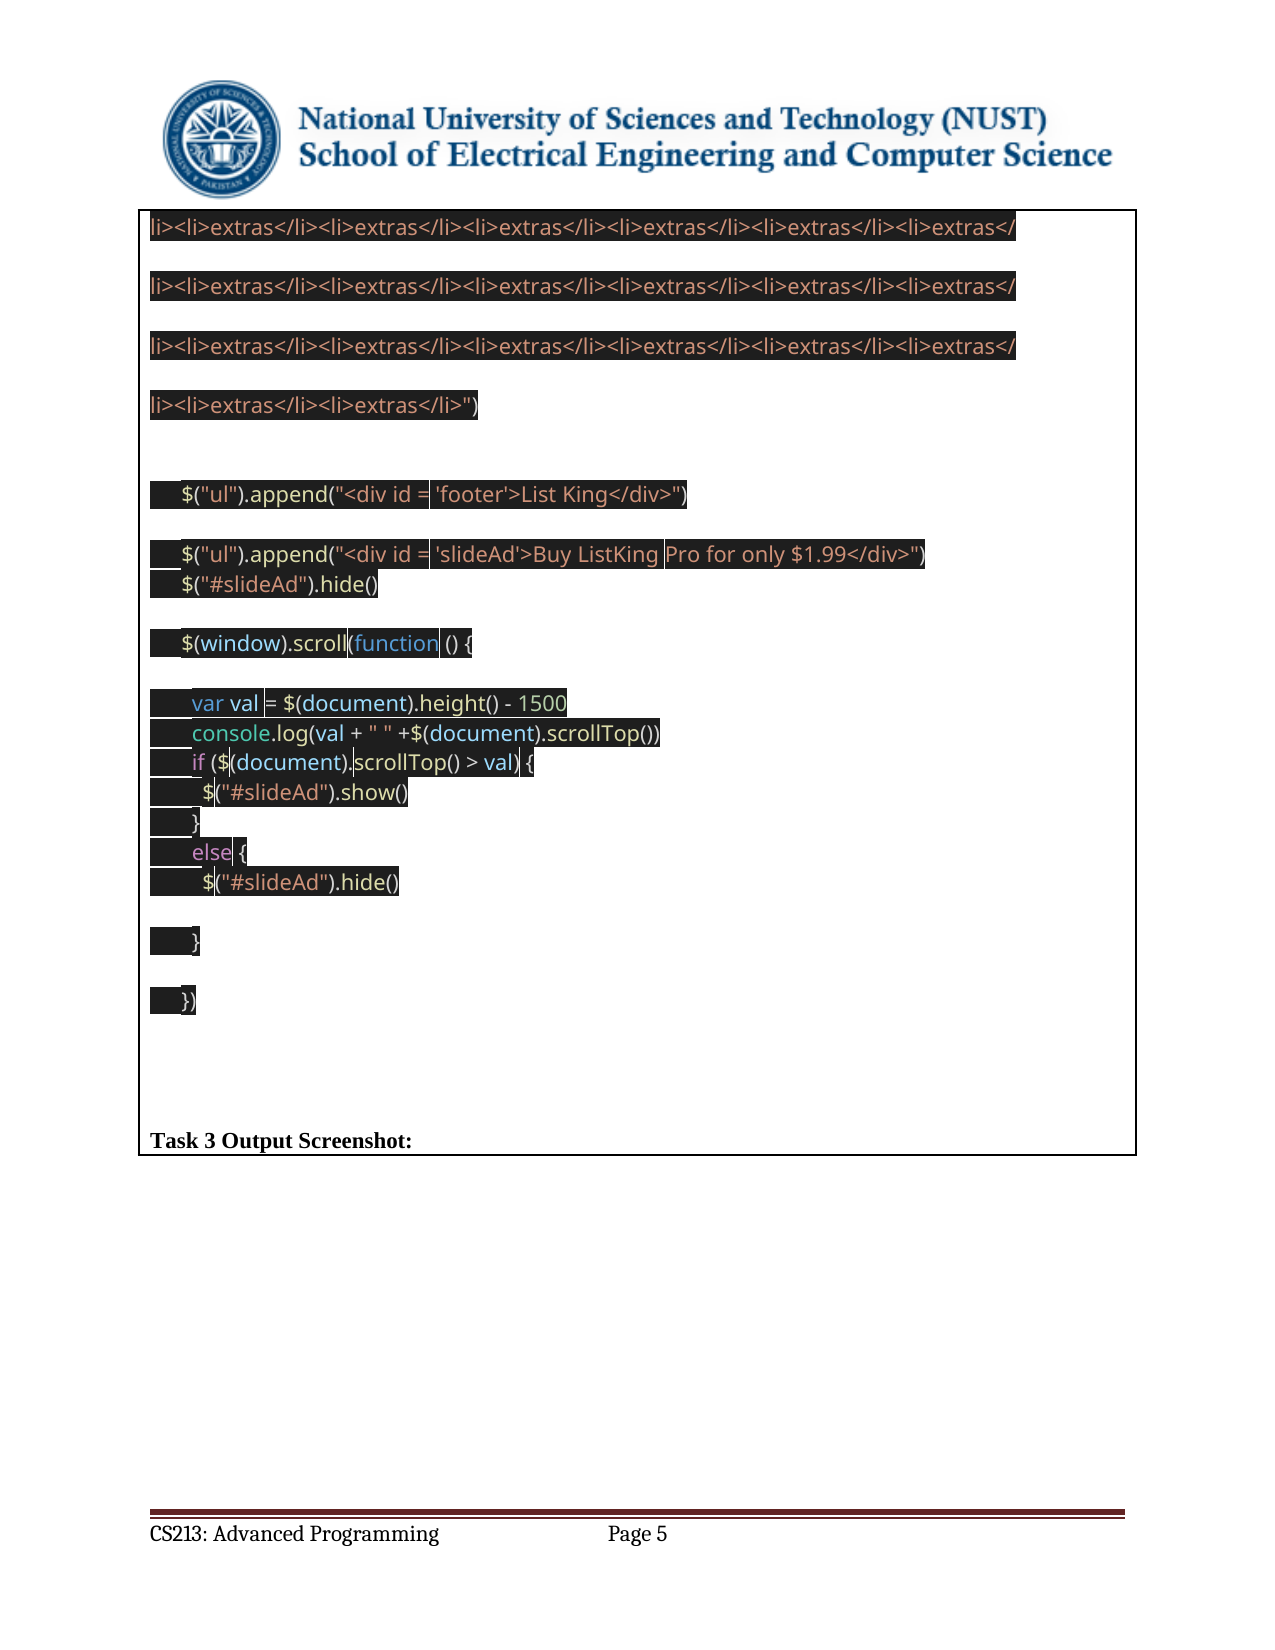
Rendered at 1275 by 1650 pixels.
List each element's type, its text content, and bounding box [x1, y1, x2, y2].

table_cell li><li>extras</li><li>extras</li><li>extras</li><li>extras</li><li>extras</li><li>extras</li><li>extras</li><li>extras</li><li>extras</li><li>extras</li><li>extras</li><li>extras</li><li>extras</li><li>extras</li><li>extras</li><li>extras</li><li>extras</li><li>extras</li><li>extras</li><li>extras</li>") $("ul").append("<div id = 'footer'>List King</div>") $("ul").append("<div id = 'slideAd'>Buy ListKing Pro for only $1.99</div>") $("#slideAd").hide() $(window).scroll(function () { var val = $(document).height() - 1500 console.log(val + " " +$(document).scrollTop()) if ($(document).scrollTop() > val) { $("#slideAd").show() } else { $("#slideAd").hide() } }) Task 3 Output Screenshot: [140, 211, 1135, 1154]
picture [150, 75, 1125, 209]
